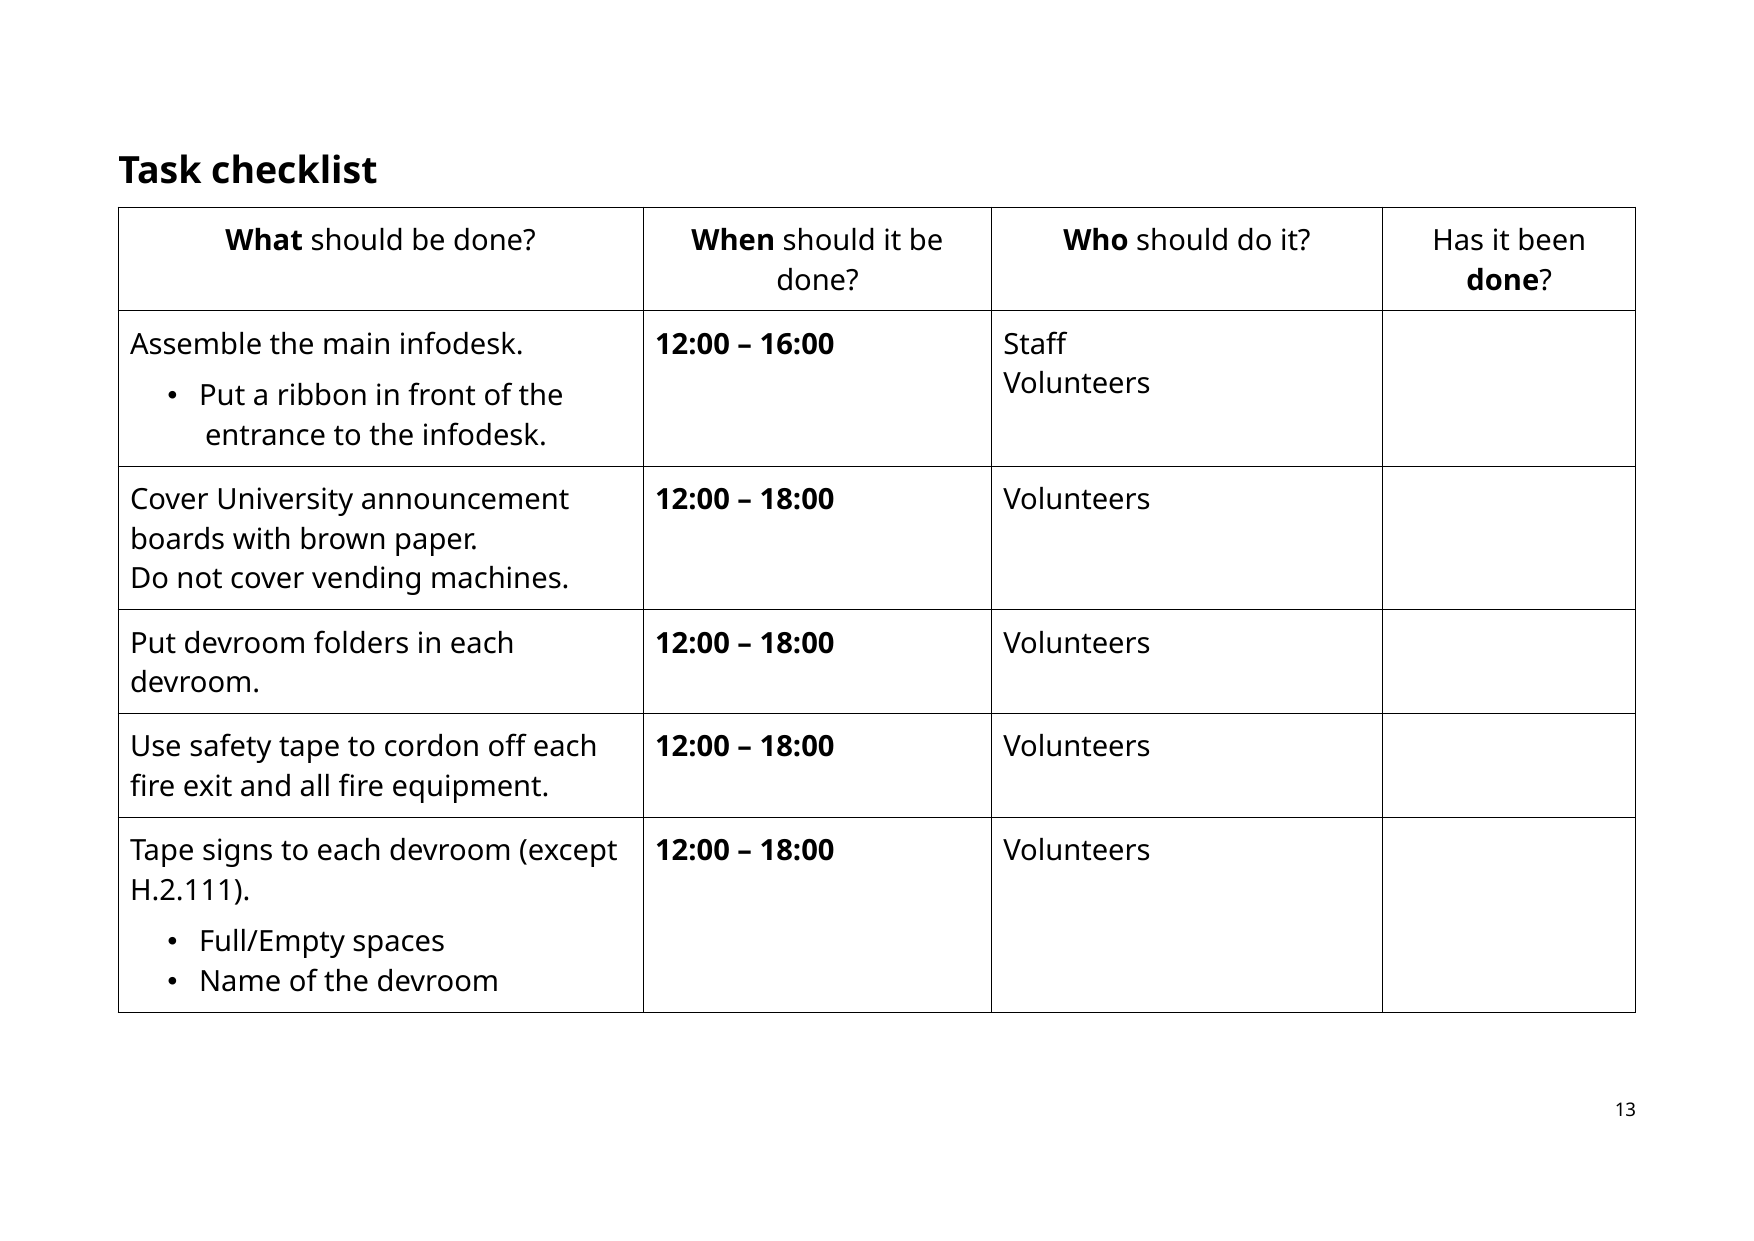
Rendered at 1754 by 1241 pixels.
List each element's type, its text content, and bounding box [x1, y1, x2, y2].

table_cell 12:00 – 18:00 [644, 714, 991, 817]
table_cell [1383, 467, 1635, 609]
table_header Has it been done? [1383, 208, 1635, 310]
table_cell 12:00 – 18:00 [644, 467, 991, 609]
table_cell Assemble the main infodesk. Put a ribbon in front of the entrance to the infodesk. [119, 311, 643, 466]
table_cell [1383, 714, 1635, 817]
table_cell Staff Volunteers [992, 311, 1382, 466]
table_header What should be done? [119, 208, 643, 310]
table_cell 12:00 – 18:00 [644, 818, 991, 1012]
subtitle Task checklist [118, 143, 1636, 194]
table_header When should it be done? [644, 208, 991, 310]
table_cell [1383, 311, 1635, 466]
table_cell 12:00 – 18:00 [644, 610, 991, 713]
table_cell [1383, 610, 1635, 713]
table_cell Volunteers [992, 610, 1382, 713]
table_cell 12:00 – 16:00 [644, 311, 991, 466]
table_cell Volunteers [992, 818, 1382, 1012]
table_cell Tape signs to each devroom (except H.2.111). Full/Empty spaces Name of the devroom [119, 818, 643, 1012]
table_cell Volunteers [992, 467, 1382, 609]
table_cell Put devroom folders in each devroom. [119, 610, 643, 713]
table_cell Volunteers [992, 714, 1382, 817]
table_cell [1383, 818, 1635, 1012]
table_header Who should do it? [992, 208, 1382, 310]
table_cell Use safety tape to cordon off each fire exit and all fire equipment. [119, 714, 643, 817]
table_cell Cover University announcement boards with brown paper. Do not cover vending machines. [119, 467, 643, 609]
